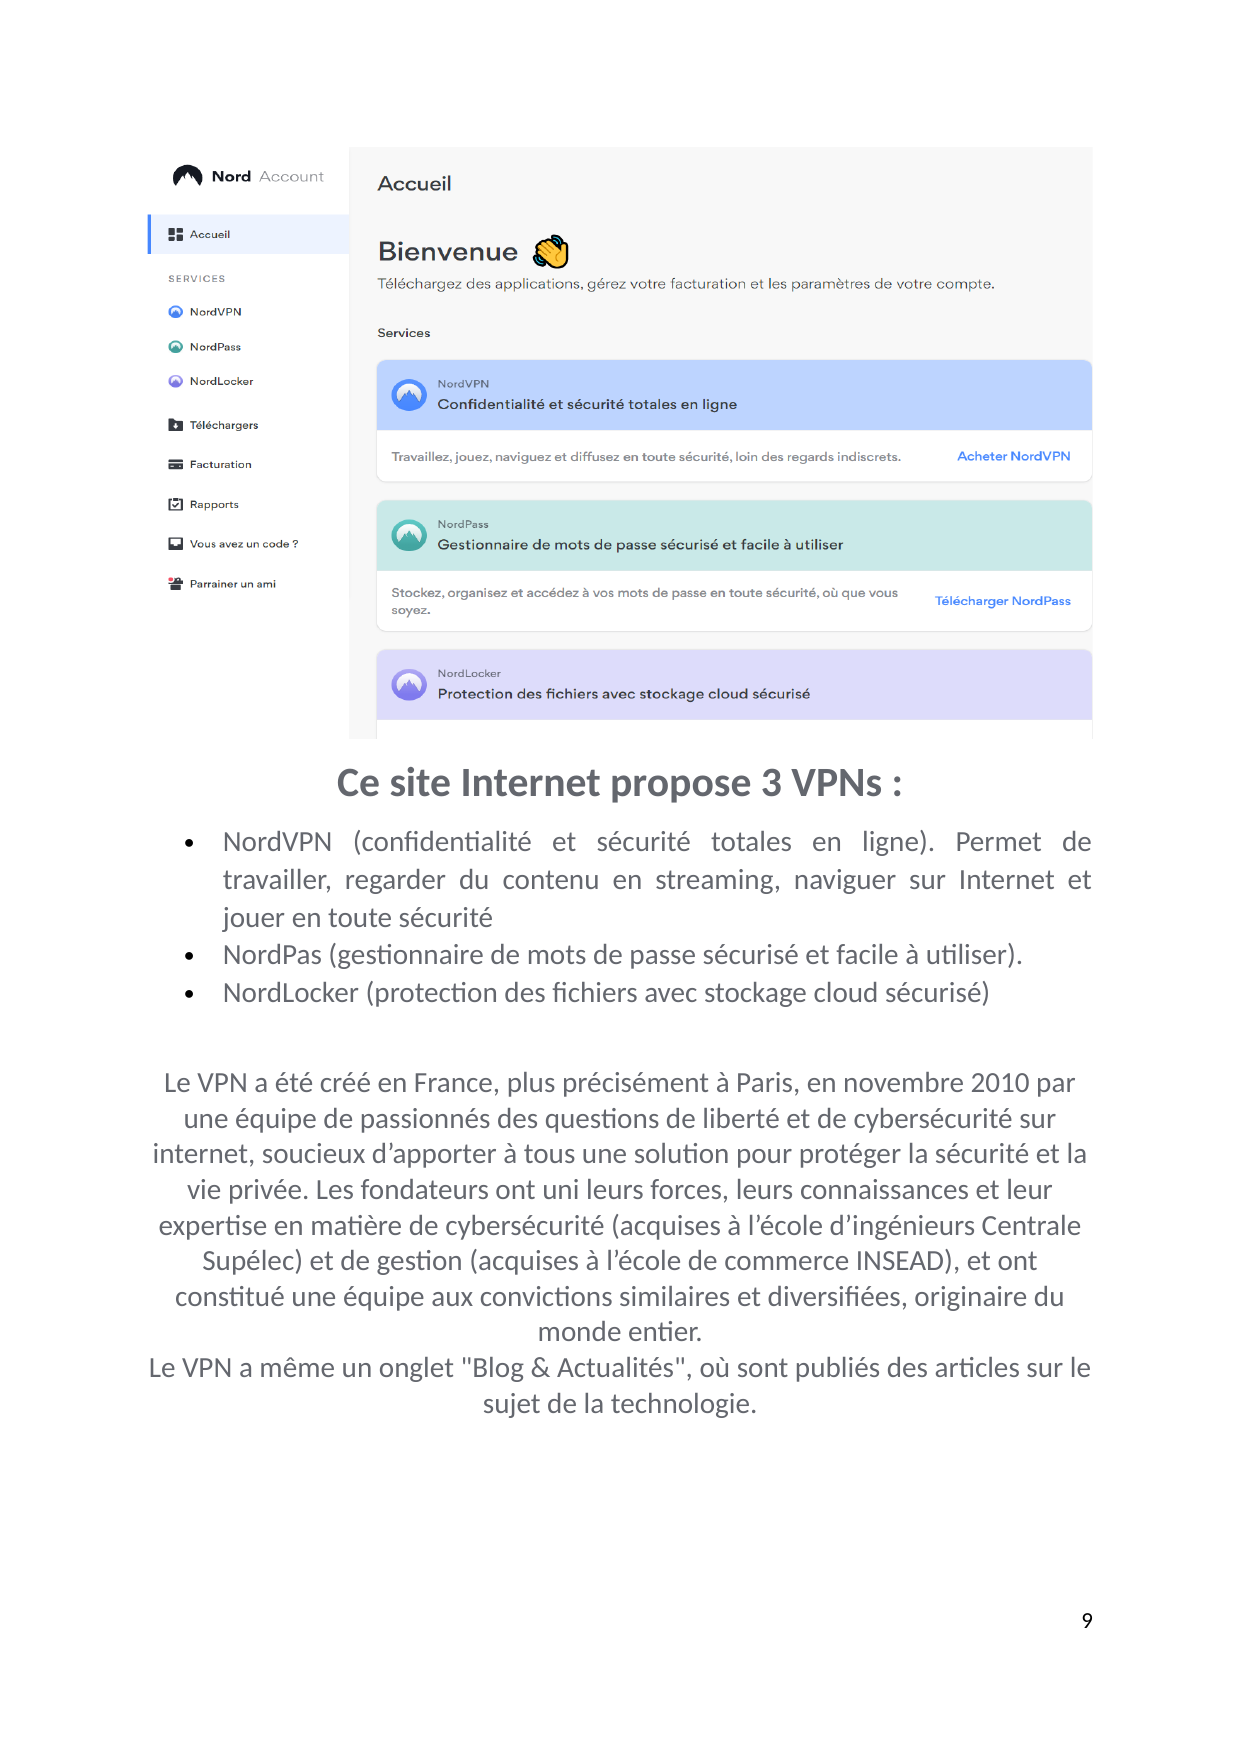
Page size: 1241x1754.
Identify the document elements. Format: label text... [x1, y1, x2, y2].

text Le VPN a été créé en France, plus précisément à Paris, en novembre 2010 par une équipe de passionnés des questions de liberté et de cybersécurité sur internet, soucieux d’apporter à tous une solution pour protéger la sécurité et la vie privée. Les fondateurs ont uni leurs forces, leurs connaissances et leur expertise en matière de cybersécurité (acquises à l’école d’ingénieurs Centrale Supélec) et de gestion (acquises à l’école de commerce INSEAD), et ont constitué une équipe aux convictions similaires et diversifiées, originaire du monde entier. Le VPN a même un onglet "Blog & Actualités", où sont publiés des articles sur le sujet de la technologie. [148, 1028, 1093, 1420]
list NordLocker (protection des fichiers avec stockage cloud sécurisé) [185, 974, 1093, 1010]
list NordVPN (confidentialité et sécurité totales en ligne). Permet de travailler, regarder du contenu en streaming, naviguer sur Internet et jouer en toute sécurité [185, 823, 1093, 934]
list NordPas (gestionnaire de mots de passe sécurisé et facile à utiliser). [185, 936, 1093, 972]
text Ce site Internet propose 3 VPNs : [148, 756, 1093, 807]
